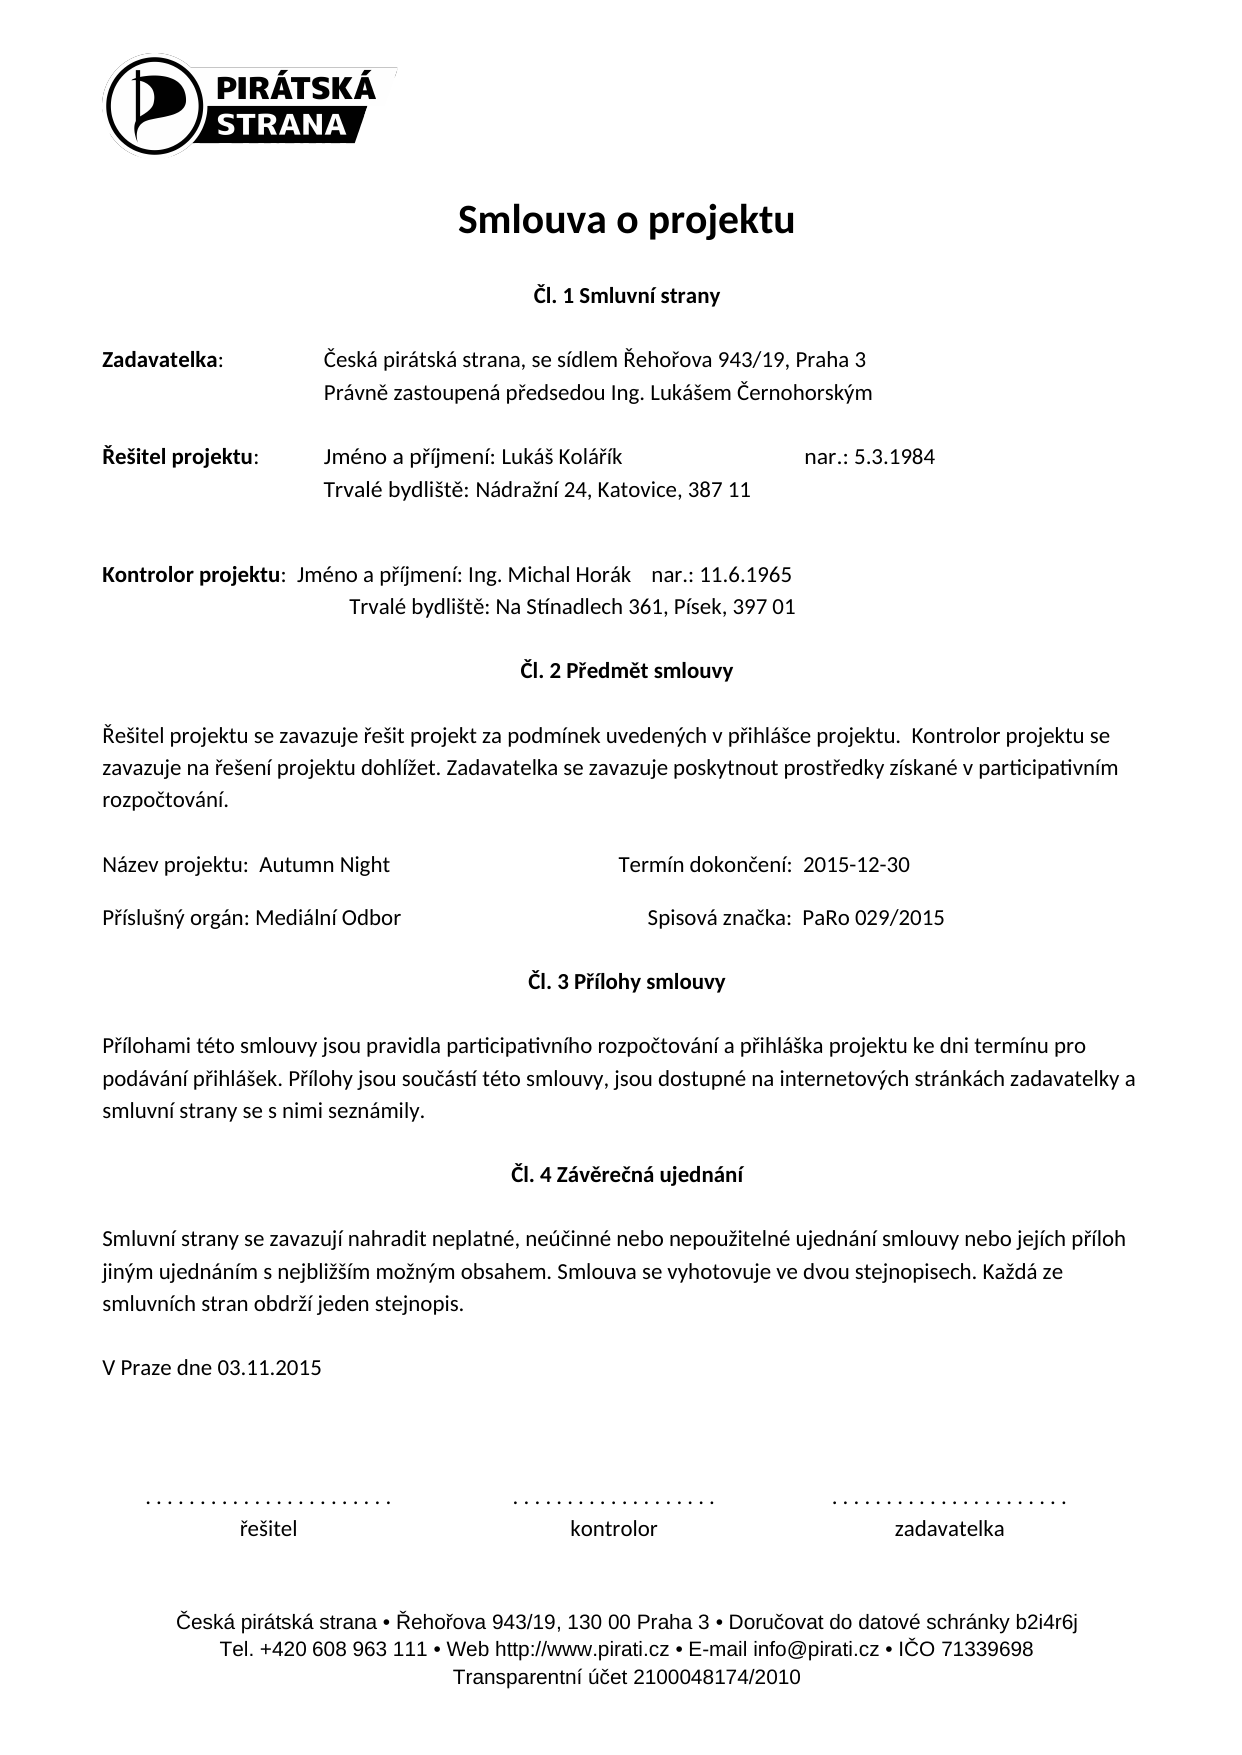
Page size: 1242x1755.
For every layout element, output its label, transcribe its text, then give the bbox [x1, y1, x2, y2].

text . . . . . . . . . . . . . . . . . . . . . . . [102, 1482, 435, 1510]
picture [102, 53, 398, 159]
text Přílohami této smlouvy jsou pravidla participativního rozpočtování a přihláška projektu ke dni termínu pro podávání přihlášek. Přílohy jsou součástí této smlouvy, jsou dostupné na internetových stránkách zadavatelky a smluvní strany se s nimi seznámily. [102, 1031, 1152, 1124]
text . . . . . . . . . . . . . . . . . . . kontrolor [476, 1482, 752, 1542]
text Trvalé bydliště: Nádražní 24, Katovice, 387 11 [102, 475, 1152, 535]
text Čl. 1 Smluvní strany [102, 281, 1152, 309]
text Příslušný orgán: Mediální Odbor Spisová značka: PaRo 029/2015 [102, 903, 1152, 931]
text Řešitel projektu se zavazuje řešit projekt za podmínek uvedených v přihlášce projektu. Kontrolor projektu se zavazuje na řešení projektu dohlížet. Zadavatelka se zavazuje poskytnout prostředky získané v participativním rozpočtování. [102, 721, 1152, 813]
text Smlouva o projektu [102, 193, 1152, 244]
text Smluvní strany se zavazují nahradit neplatné, neúčinné nebo nepoužitelné ujednání smlouvy nebo jejích příloh jiným ujednáním s nejbližším možným obsahem. Smlouva se vyhotovuje ve dvou stejnopisech. Každá ze smluvních stran obdrží jeden stejnopis. [102, 1224, 1152, 1317]
text Čl. 2 Předmět smlouvy [102, 657, 1152, 684]
text V Praze dne 03.11.2015 [102, 1353, 1152, 1381]
text Zadavatelka: Česká pirátská strana, se sídlem Řehořova 943/19, Praha 3 [102, 346, 1152, 373]
text Trvalé bydliště: Na Stínadlech 361, Písek, 397 01 [102, 592, 1152, 620]
text Kontrolor projektu: Jméno a příjmení: Ing. Michal Horák nar.: 11.6.1965 [102, 560, 1152, 588]
text Čl. 3 Přílohy smlouvy [102, 967, 1152, 995]
text Řešitel projektu: Jméno a příjmení: Lukáš Kolářík nar.: 5.3.1984 [102, 442, 1151, 470]
text Čl. 4 Závěrečná ujednání [102, 1160, 1152, 1188]
text řešitel [102, 1514, 435, 1542]
text . . . . . . . . . . . . . . . . . . . . . . zadavatelka [793, 1482, 1106, 1542]
text Název projektu: Autumn Night Termín dokončení: 2015-12-30 [102, 850, 1152, 878]
text Právně zastoupená předsedou Ing. Lukášem Černohorským [324, 378, 1152, 406]
